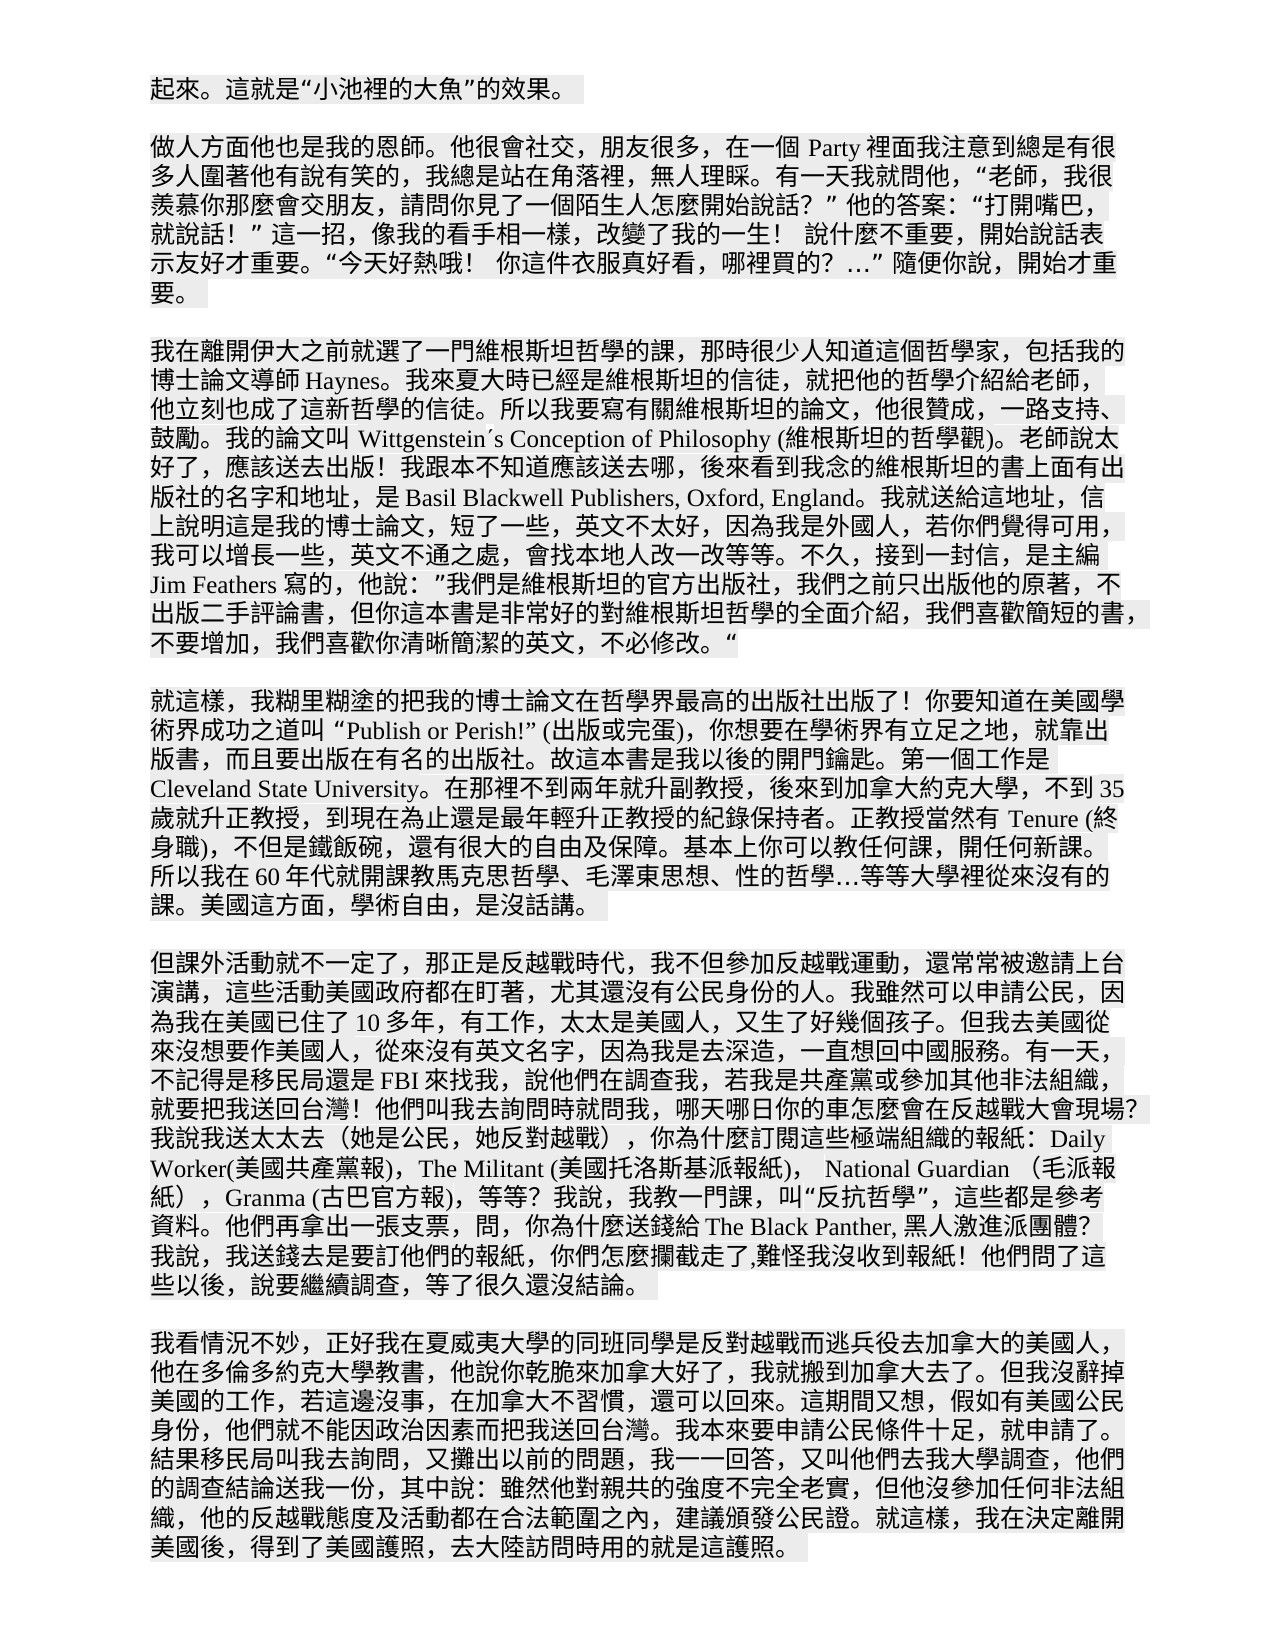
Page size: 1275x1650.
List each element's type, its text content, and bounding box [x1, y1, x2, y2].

text 范光棣這次訪談我只看了15分中，不過內容大概都是在這篇文章裡面，文章挺長的，我閱讀速度慢，看了一個小時才看完。 https://www.facebook.com/kunifann/posts/856791334432223 繞了一大圈* 范光棣 2016年3月 我是什麼人 最近常在電視上看到一些人在討論他是什麼人（臺灣人），不是什麼人（中國人），我就思考 “我是什麼人？”這個問題。我的答案是：我是關西人，我是范家人，我是客家人，我是臺灣人，我是中國人，我是美國人，我是加拿大人，我是人。其實我現在最關心的是：我是什麼動物？我們這種動物怎麼變成了地球的癌細胞？這個暫時不談，先談我是關西人。 我是關西人 關西最有名的是 “摸骨”，我在國外每次碰到臺灣來的人，一提我是關西人，他就說 “摸骨”！都要問，關西摸骨是否像傳說一樣“靈”。最近36班同學石家孝回台，一起吃飯，他就問。去年從巴西來了一家華人到我們“拇指園”民宿住，我問他怎麼找到我們，他說，是因為他特別來關西要“摸骨”替他算命。我說，抱歉，他去年去世了，但你找到我，幸運了，我比他還“靈”。 那就話說我為什麼算起命來！我的拿手好戲是看手相。我高中畢業就出國，出國之前一個女生都沒靠近過，更別說摸到。到美國後前兩年語言不通，不要說動手，動口都不會。過兩年後會說話了，交上一位印度裔女生，我覺得一切進展得很好，但三個月後她突然把我甩了。事過幾個月看她交上另外一個男朋友了，我才鼓起勇氣問她: 為什麼甩了我，不是都很好嗎？她說：“是很好呀，但我們都交往三個月了，你摸都沒摸過我一次，我以為你是同性戀呢！”。 我才恍然大悟，原來男女交往要趕快動手！問題是我受禮教約束太重，無緣無故摸人不就是性騷擾嗎？ 要摸人也要有一個合理的藉口吧！ 我終於找到好藉口了。我去唐人街買了一本看手相的手冊，下次約會，不到兩分鐘我就說，“我會看手相喔！” 她的手立刻伸出來，我說，“錯手了，是男左女右”，很有學問似的。就這一招，解決了我的“動手”問題，很快地進入西方交女友世界，成為情場高手，細節就不在話下了。 那麼，我怎麼變成很“靈”的算命師呢？首先，我一輩子教哲學，我的最大任務是教學生在人生過程中怎麼避免很多“騙局”。鬼神、算命、星座、風水，宗教等等，都是騙局。這些騙局的共同前提是有利可圖，而圖利的方法是利用人性的弱點。這裡就講算命，首先大家都想事先知道將來，尤其是有大決定要做而猶豫不定之時。但這是不可能的，因為將來還不存在。那麼，為什麼很多人覺得一些算命師很“靈”呢？先講一個最古老最典型的算命故事。荷馬的“史詩”中描述了一個故事：一個國王想向鄰國發動戰爭，當然他想知道會不會贏，他帶了禮物去問當時最“靈”的算命師，這師傅算了一下後說，“這次戰爭，一個大國會被滅亡”。這國王高興得很，立刻攻打鄰國，結果大敗而歸，立刻找這算命師算帳：“你說我會贏，你是大騙子！”。算命師說：“我有說你會贏嗎？我說了什麼？我說一個大國會被滅亡，你自己就是那個大國呀！”。這故事中包含了幾個重點，首先好的算命師不會說錯話，其實基本上是說廢話，之所以被算的人有時會覺得他靈，是被算的人自己說的。假如國王贏了，他當然會大賞這算命師又說他多靈。重點是要說模棱兩可、邏輯上不可能錯、或絕大部分不會錯，或不可能立刻應驗的話。 假如一位女生上手了，我一邊摸著她的手掌一邊說：“妳很愛美（點頭），妳很有藝術感（點頭），妳不好惹，有人辜負妳，妳會懷恨在心（點頭），…（過幾分鐘），其實妳很寬宏大量，很會原諒對不起妳的人（也點頭），…這是妳的生命線，哎呀，妳55歲時會得一場大病！但還好，妳會渡過難關，妳看妳的生命線很長，會很長壽！（30年後她會記得嗎？）…這是妳的愛情線，很多人追妳，但妳很挑剔，…“ 一大堆廢話，但要懂得一些心理學與基本人情世故。若她是有夫之婦，你說：”妳的婚姻不很幸福“（可能錯嗎？）。若你對她有興趣，你說：”今年是妳的大好運年，妳會遇到妳的真愛！“（百發百中！） 我的最後一個教職是育達科技大學的客座教授，普通客座教授只給一年，而我一作5年，就是因為我很“靈“！我到任後，本來的技術學院正申請升格為科技大學。有一天，校長請全系吃飯，我坐在他旁邊，他說：”你這仙風道骨的樣子，好像應該懂得易經！“。我說 ”一點點而已，還在研究“。他說：”那麼，能否請你算一算我們申請改名科大會不會通過？“。我說：”試試看“，就閉上眼睛，過了一分鐘，說：”校長，我跟你保證會通過！不通過你明年不要請我客座！“。結果真的通過了，你說我靈不靈！第二年，校長又請客，那時的大問題是招生，私立學校都面臨新生減少的問題，他又問我：”上次你那麼準，能否再請你算一算今年招生會不會增加？“。我就回答：”大家同心合力，一定會超過去年！“。結果又對了。在場每次都有10多位教授，他們都很驚訝，事後問我怎麼知道，又那麼確定？我說：”我就是靈呀！“。也就因此，我在育達客座了5年，可能打破記錄了。 現在可以告訴老同學們我的秘密了！我當然不”知道“，我又不是教育部長！好的算命師是心理輔導師，他要正面替你加油。校長很相信算命，我沒選擇，只有給他打氣。第一次比較有把握，因為之前我在兩個私立學院教過，也經過轉為科大的過程，注意到第二次申請才通過，育達是第二次申請，故通過可能性很大。至於招生就完全沒把握了，故說了一句廢話：”大家同心合力，一定會超過！“。若沒超過，就是沒有同心合力！這句話不可能錯。 那麼，關西摸骨為什麼那麼有名？他是瞎了，其實並不完全瞎，還可以看到一些。他首次出大名是有一次蔣經國作行政院長還是副總統時來關西親民之旅，那次也安排了來訪問我父親，因為父親在關西很有名望。蔣經國到了關西街上，想去看看有名的“摸骨”師，結果一進門這摸骨師就說：“今天貴人來了，你是一人之下，萬人之上！“。就這一招，傳出去，他的名氣大張全世界。其實，那天在關西誰不知道蔣經國會來！前幾年又上報紙，因為吳敦義相信算命，當了副總統後說，20多年前關西摸骨說他有”宰相命“！其實他不知對多少政治人物說了這句話了！ 假如一位算命師真的很準，那是他先有信息、或作了研究、或事先安排了將來會發生的事。有利可圖，利益很大時，什麼騙局都可以安排，例子太多了，說起來我這文章就寫不完了！總而言之，算命是假的，”摸骨“ 沒那麼靈，我跟我父親去看過他，全是胡說。關西人都知道他的底細。這就有點像耶穌，他在外面有一大堆相信他的人，有一次回老家，村里人說，他不就是木匠的兒子？村里人不相信他，而他在老家也就不靈了！這個故事聖經上有敘述。 我是范家人 關西還有一個名人，我父親范朝燈。他沒做過官，也沒賺大錢，只是中上等階級的農民。他七歲時，父母在一週內因得傳染病雙亡，由大家庭叔嫂照顧。那時鄉下人沒錢沒法上學，只上了三年私塾學會三字經千字文等。正因為自己沒機會上學，他從小立志他的孩子都要大學畢業，這個在100年前幾乎是不可能的夢，但他做到了，所以他的出名就是“十子十登科” 的故事，十個兒子全大學畢業，其中有三位獲哲學博士，兩位醫學博士，五位高考及格。這個故事在曾繁蓉著“十子十登科的父親- 范朝燈”一書中有詳述。 我在國外40年，回來以後才知道父親在台灣這麼有名。我每到一個地方一說我是關西人，他們就問: ”你認識范朝燈嗎？” 我說：“他是我父親呀！” 他們就另眼相待，對我特別好。有一次更妙了，明新技術學院在2000年請我去做他們新設的休閒系的創系主任，剛上任碰到羅元宏老師，他問我是哪裡范家人，我說關西，他就問: ”你認識范朝燈嗎？” 我答了以後，他立刻說：“我被你害死了！” 我說我根本不認識你，怎麼會害死你！他說：“你有所不知，我小時候很調皮，不好好唸書，每次爸爸要教訓我就一邊打一邊說范朝燈怎麼怎麼的！所以我從小就記得范朝燈這名字“。類似這樣的故事，我之後聽到過三次。原來我父親教孩子的故事在社會上成為模範，帶動了地方上教育的風氣。這位羅老師是明新休閒系的籌備人，理應由他接主任職，但校長”空降“了一位陌生人來當創系主任，他心裡難免有點不平，但可能是因為我是范朝燈之子，他對我很好，協助我把明新休閒系變成全台最有特色的休閒系。 我父親已去世30多年了，但到現在為止，他的子孫只要說是關西范家人，都會被問: ”你認識范朝燈嗎？” 我們還沾他的光！我的弟弟范光群，是兄弟中作官作得最高的，他在陳水扁時代作被冷凍的台灣省的省主席時被派去花蓮作代理縣長三個月，花蓮是國民黨的地盤，他第一次去議會就深感議員對這位“空降“下來的代縣長很排斥，怕他在這三個月中會搞鬼，以縣長地位影響下任縣長選舉。會後，范光群發給每位議員一本“十子十登科的父親”那本書。第二次議會時氣氛完全變了，大家一知道他是范朝燈之子，就知道他一定是正人君子，雖然是陳水扁派來的！結果3個月以後，很多人還建議他留下來選縣長，一定會選上。 很多人問范朝燈是如何把十個普通農家孩子都送到大學畢業，很多人有不同的說法，兄弟中也有不同的感受，但我自己覺得最重要的是“感動“兩個字，他對教育的熱誠感動了我們，使我一生掛念在心，不能辜負他對我們的期望。最近大愛電視台訪問我，在”私房真言“節目中播放了”范光棣談他父親范朝燈“，可以在網路上看到詳情。 我是客家人 關西是純客家莊，99%是客家人。1945年台灣光復之前我只會講客家話，雖然6歲到8歲上小學時學了一點日語，光復後因反日情緒把它全忘了。光復後才學國語。初中去新竹市上新竹中學與李遠哲同班，才知道都市裡大部分人是閩南人，講我完全聽不懂的話。高中時轉到台北的師院附中，班上絕大部分是外省人，本省人只有三位，其中紀展南與羅東湖是閩南人，只有我一個客家人。我才意識到我這鄉下土包子原來是很特別的少數族群叫客家人。 從小我記得母親講一個有關客家人的故事：從前有一個將軍叫黃巢，有一天他來到一個村莊，看到路上一群難民中，有一個媽媽手拉著一個小孩子，背著一個較大的孩子，他覺得奇怪就停下來問他為什麼？她說她手拉的是她自己的孩子，背的是她已亡哥哥的獨生子，假如她自己的死了，她還可以再生，假如哥哥的獨生子死了，他就會絕後，故保護她哥哥的兒子比較重要。黃巢聽了很感動，就問她要去哪兒？她說，聽說黃巢快來了，我們要先逃難！黃巢沒告訴她自己是誰，只說，不要怕，妳回妳村莊，在妳家門口掛上葛藤，就不會有事。她回去照辦，也叫鄰居同樣作，結果真的沒事。後來在學校念正史，才知道黃巢在歷史上是壞蛋，他的革命因為失敗被稱為“黃巢之亂”。但在客家人心目中，他一直是我們的英雄！從此開始我就意識到世界上有不同的觀點，立足點不一樣對事情的看法就不一樣，不是大多數人相信的就是正確的。尤其對少數民族的看法我特別關心同情，這也延伸到所有被壓迫的人，包括工人、農民、女人、殖民等等。 客家人的歷史跟猶太人的經驗有些類似，故我在國外時，對猶太人的歷史特別關注，他們的總人口在世界上微不足道，但對世界上的貢獻非常大。偉大科學家愛因斯坦，心理學之父佛洛伊德，上世紀最出名的哲學家維根斯坦及思想家馬克思，都是猶太人。到底什麼是猶太人？這個問題猶太人自己也在討論，是種族嗎？也不是，因為有黑猶太人，也有黃種猶太人（看“Jews of Kaifeng Fu”一書）。是宗教嗎？很多猶太人不信猶太教，我在加拿大的哲學系中就有四位猶太教授，都是無神論者。我的結論是，族群認同是共同記憶與自我認同。在台灣的客家人最近也在討論這個問題，尤其很多已經不會講客家話了。客家人不是一種民族，因為他們都屬於漢人，他們有自己的語言及一些特別的風俗、習慣、音樂等等，但我覺得最重要的是他們有共同經驗及記憶，認同這經驗的人就是客家人。 客家人每流浪到一個地方都是“客人”，而不是“主人”，都住在比較偏僻的山區，生活艱苦，被主人看不起也被歧視。但我一直不懂，客家人那麼窮，那麼土，不像都市人那麼精靈，他們為什麼那麼自傲，有自信，覺得自己是很特別的族群？猶太人也是一樣，到處被人打壓，歧視，但自己一直覺得是上帝的寵兒，也因為那種自信，使他們的成就那麼大。猶太人的自信，來自他們舊約聖經上的故事，那麼客家人呢？ 去年春天，我第一次去廣東省陸河縣祭來台祖，順便去附近客家區尋客家根。這次尋根之旅中，我的上述問題找到了答案。客家人是從中原在唐朝末期以後改朝換代或外族入侵時一批一批逃難到中國南部岳崚區的漢人。他們在贛南、閩西及粵東山區以客人身份與本地人（主人，原住民）長期共居，融合以後，產生了主要以漢文化為主的特別語言、風俗、習慣等文化。最近在大陸掀起了研究客家文化之風，政府也大量投資發展這個地區，一則因為這地區是共產黨的革命聖地，二則因為客家人在海外人數不少，都想回來尋根。在閩西現在被認為是“客家祖地”的寧化縣，建了一個很宏偉的“世界客屬文化交流中心”，我一進入大廳就看到牆上刻了一系列客家歷史的壁畫，第一幅就是黃巢及“背大攜小，保侄棄兒”客家母親的壁雕。證明我小時候聽到的故事原來是所有客家人的共同記憶，像摩西出埃及是猶太人的共同記憶。 還有在這偏僻的鄉村裡，雖然大部分都是農民，但家裡都掛著很多水準很高的對聯與家訓等等有文化象徵的東西。我父親雖是一介農夫，但他一直提醒我們孩子們，我們是范文正公（范仲淹）的第30代孫，而文正公是宋朝名宰相，且家裡牆上一直掛著范文正公家訓百字銘。我在客家原鄉到處看才恍然大悟為什麼客家人那麼自傲，他們的祖先都是做過官的前朝上層階級，他們在改朝換代時不但對新政權沒用，還有威脅，非跑不可。普通農民、工人等不必跑，新統治者還需要他們。而客家人特別注重教育，也是因為他們知道，讀書是做官、出人頭地的最好方法。 我是臺灣人（差點兒變日本人） 我出生於1937年，那一年日本發動中日戰爭，中國的抗日戰爭的開始。之前40多年臺灣是日本的殖民地，台灣人是二等公民，但生活方式、語言及文化上台灣人基本上是過著漢文化的生活。六歲以前，我的名字是范光棣，我家裡及村莊裡親戚朋友說的是客家話，念的是三字經，拜的是祖先及本地廟裡的神，看的是“關公過五關斬六將”及“孫悟空鬧天宮”等平劇。我知道我是中國人，知道統治我們的是日本人，怕他們又恨他們。 日本人發動侵中戰爭後，一方面覺得臺灣漢人與敵人同宗同文化，有後顧之憂，一方面發動大戰爭需要更多人力。故積極推動“皇民化”政策，想把台灣人變成日本人，開始強力要求講日本話，把名字改為日本名，放棄本來宗教而以日本神社代之，等等。我父親本想把范姓改為“高平”，但日本官員還挺聰明的，知道這是范姓的堂號，說不行，你還在懷念中國祖先！結果改為“高原”，故我的日本名字是“高原光邦”（Takahara Mitsu Kuni）。 我們家裡也設了一間日式Tatami書房，我們開始穿日服、日本木屐等等。所以我從出生到8歲光復前就是生活在從中國人變日本人的過渡過程中。比我大十歲以上的臺灣青年人，像我的前幾位哥哥，基本上已經變成日本人了。假如日本沒有戰敗，再過十年我也變成日本人了。1945年，日本投降那一天，疏散到鄉下住在我們家的五家日本官員及教師們都聚集在客廳裡聽天皇宣布無條件投降。他們都在痛哭，我心裡很高興，我還知道我是中國人。 光復後，台灣回歸祖國，我們沿路打鑼打鼓歡迎國軍，那時哪有什麼台獨意識！問題是，那時來接管的國民黨軍隊實在太爛！相較之下，日本統治者很有紀律，雖然很兇又享有特權，但台灣人日常生活穩定，治安良好。“祖國”來了以後，不但普通生活，治安很差，最糟的是，不但不把我們當“同胞”相待，還以新統治者心態對待台灣人。我最近很驚訝地發現，我那時的日記有那麼一句“假如外省人平等對待台灣人，我就主張統一，假如不平等對待我們，我就會主張獨立！”。一個十多歲的鄉下小孩子會這麼說，表示那時就有這個問題。 不到兩年後，228事件就發生了，那天晚上，我在睡夢中被父親吵醒，他剛從台北回來，一開門大聲跟媽媽說: ”糟了！台北在殺豬！“。我心裡想，殺豬有什麼好大驚小怪的！原來，台灣人叫日本人”狗“（很兇，但乾淨），叫光復後來接管台灣的外省人”豬“（又髒又懶）。之後幾天，關西鄉下倒沒發生什麼殺人的狀況。我只記得父親及關西重要人物有在討論去軍火庫拿軍火發給人民來抵抗鎮壓軍隊。還有那時在台大上學的兩位哥哥被分發到幾顆手榴彈，也是準備反抗鎮壓軍隊來時用的。他們帶回這些手榴彈，不知怎麼辦，結果把它丟到河裡。鎮壓軍來後，記得父親跑山上去躲了好幾天。 228事件很多無辜外省人被殺，很多臺灣菁英被殺，最重要的是，這事件對台灣人造成不可療癒的傷害，至今影響台灣的政治，造成強烈的揮之不去的台獨意識。台獨意識有一個很簡單的邏輯：外省人殺台灣人，“外省人”等於“中國人“。中國人像日本人一樣是外來政權，台灣人只有獨立才能當家做主。但這邏輯的前題都不正確，來接管、統治台灣人的是“一些”外省人，國民黨。有些外省人是共產黨員，他們支持228造反國民黨。那時的實況是，國民黨在大陸被人民唾棄，後來跑到台灣，中國人更恨國民黨！台獨意識的簡單思路：仇國民黨→仇外省人→仇中國人，造成現在台灣政治的死胡同。台灣人應該跟共產黨合作去打倒國民黨才對。 我以後的政治思路大致朝這方向走。從1945到1955我出國前國民黨漸漸經由三七五減租及耕者有其田政策在台穩定了政權，宣傳反共抗俄，但我完全沒被洗腦，已經親共。其中一大原因是，我認識一個很特別的人，何阿乾。我上新竹中學初中時住在竹東大哥醫院家裡。他是醫院的藥劑師，我們同睡一房。他是共產黨八路軍的逃兵。光復後他家裡很窮，去參軍。國民黨把他訓練幾個月後派去大陸打共產黨。有一天剛北上過了黃河，坐下來吃除夕飯，還沒開動就發現被共軍團團圍住了，沒辦法只好投降，年夜飯被八路軍吃了！結果他被分配到劉伯誠（叫獨眼龍）部下。共產黨教他唸書，教他醫藥學，過一陣子派他到軍醫院當藥劑師，一路跟著八路軍過黃河，打下來。一直到徐蚌大会战時，他因為是獨生子，在台只有一老母親，突然想家，在混亂之際逃走了，結果回到老家竹東，來我大哥醫院？。他雖然從共軍逃出來，不但不恨共產黨，還一直懷念他在八路軍時的日子。天天晚上告訴我他在八路軍的故事，比水滸傳還精彩！還教我共軍唱的歌，跳的舞。所以國民黨的反共宣傳對我完全沒作用。I knew better! 我是中國人 我在中學時代最關心的是政治問題，尤其從出生到18歲出國之前經過日治時代，二次世界大戰，國民黨統治時代，及中國內戰以後兩岸分裂狀況。我那時一心要救國救民，在日記上寫：“我的思考單位，最小是國家”，我的意思是中國。如何使中國強大，恢復以前的光輝，是我的最大課題。 在出國前我心裡已經支持共產黨。出國後第一件事就是去美國大學圖書館找毛澤東的著作及有關中國共產革命的書。念了 Edgar Snow 的 “Red Star over China” 及 毛澤東選集。不但覺得共產革命是中國的將來，也確定是世界的將來。我在英語還沒學好之前就先選俄語，因為我打算在美國念完大學後去蘇聯念研究所後回大陸參加中國共產黨革命。我的思想歷程在“超越馬克思及維根斯坦”一文中有詳述。 1972年，尼克森去訪中國前，加拿大已經跟北京先建交，我寫了好幾次信去駐加中國大使館，表示希望能去訪問，但一直沒回應。尼克森去後不久，我就接到來信，叫我去辦簽證。我一個人坐飛機到香港，再坐火車到廣州，路上火車在深圳入境，那时深圳是個小村莊，全是稻田。從廣州又坐火車兩天一夜，一路黑漆漆的到了北京。來火車站接我的是一位台籍幹部。我來時路過東京去看我四哥，他說他以前有一個臺灣同鄉朋友，20年前去大陸，不知下落，他寫下這人名字叫我去大陸時問一問。這位幹部自我介紹是台灣人，叫李平，我就拿出哥哥的紙條問他聽過這人嗎（紙條上是“呂”什麼的）？他說，就是我！他是台灣同胞聯誼會副會長，他負責接待我。那時正好有一個美國台灣人組成的“保釣團”來訪北京，有十幾個人，都是在美國左派的台灣學者。他們把我放入這一團一起招待，以後三週的活動都是台聯安排的。其中最重要的是周恩來總理接見了我們。 有一天晚上，我們正要睡覺前，突然接到通知，要我們立刻去人民大會堂有重要領導要見我們。十二點半大家在一會客廳坐好，周恩來從旁門走進來。我發現我被安排坐在他旁邊，大概是因為我年紀最大（35歲），又是教授，別的團員都是年輕的碩士或新博士。周恩來很平易近人，跟我們像朋友之間聊天一樣，一點沒架子，有問必答，一直談到四點半，他太太鄧穎超才出來叫他去睡覺。他說他只要睡3個鐘頭就夠了。 1972年是文化大革命的中後期，那年的兩件大事，一個是尼克森來訪，另一個是林彪事件。外面只知道林彪出了事，中共還沒對外公佈。周恩來先向我們說明了林彪事件，再談了很多很多事，詳情我在我當時剛創刊的國際季刊“Social Praxis” 第一期中以筆名 Sanford Lee 發表了 “Conversations with Premier Chou En Lai”. 有些那裡沒報導，現在想起來還是有意思的，現在報告一下。那時我很驚訝他對老蔣的評價很高。他說，蔣介石是個愛國者，他雖然靠美國但他不相信美國，你看他一輩子不敢去美國，他兒子就比較笨，去了美國一趟差點被殺掉。美國在培養親美派搞台獨，要把臺灣從中國分裂出去（吳國楨事件及孫立人事件），韓戰時把第七艦隊放在台海想把台灣與大陸隔開，勸蔣介石從金門馬祖撤軍，他不但不撤，反而把台灣最重要軍隊放在金門，明知我們不會打他。我們之間有默契，隔天炮打，這是做給美國看的，表示雙方都主張一個中國，內戰還沒結束！台獨之到今天還不可能，以後也更不可能，就是周恩來跟老蔣那時安排的！我本來以為，他說的“默契”是互相不言而喻的瞭解，最近才發現報導，那時他們真的有互派使者在香港談好。那時我才知道，政治上表面看到的聽到的跟幕後當權者的操作是有很大距離的。我們普通人只有被利用，最好不要受騙去賣力。 文革時，大陸一直在鼓吹要解放台灣，有一位年輕激進的臺灣團員就說：國民黨是紙老虎，怎麼不用武力解放台灣？周恩來說：你們年輕人沒經過戰爭，我們經過的人知道戰爭多可怕，打臺灣是打得下，但雙方要死多少人呀！台灣經濟又會完全破壞，不能隨便考慮。 四個鐘頭內我們談了很多事情，現在突然想到一件事覺得很諷刺。他說中國發達以後絕對不發展私人轎車，他說我們會繼續用腳踏車，又健康又環保！坐在他另一邊的陳永貴副總理，他插入說：我最近剛從考察法國回來，我在巴黎看到一街都塞滿了車，空氣不好，比我們用腳踏車還慢！他是個農夫，在西北偏區把一個窮村莊在他帶領下轉變成模範公社，“農業學大寨”是文革時的三大紅旗之一，其他兩個是大戾及紅旗渠，三個地方我都去過，大寨還去了兩次！陳永貴當了副總理，還穿著西北農夫的衣服，那個時代真的農人工人直接參與國家最高層政治，假如這種人還在中央，中國應該是完全不同的中國。 我們這一團的左派青年都是支持共產運動的，有好幾個，包括我自己，向周總理表示，我們想回中國服務。結果，有幾位留下來了。過了幾天，周恩來傳話給我，他很實在也很坦白，他說，你的情況比較不同，首先，你的專業是哲學，我們需要的是科學方面的人才；第二，你已經有家庭，你的太太又是美國人，你太太跟孩子在中國生活可能不會適應得來；第三，你是大學哲學教授，以你的身份，你留在西方對我們比較有用。真謝謝周總理給我的務實分析，若我那時會祖國，以我那時的極左思維，我的後果應該會跟四人幫一樣。之後周恩來見了一次，是他最後在公開場合出現時，應該是1975年國慶在人民大會堂國宴上，每桌上已經有他的致詞稿，他由人扶他上主席桌後，由別人替他念稿，之後在大家掌聲之下扶他出場，大家都知道他是來向大家告別的，過不久他就去世了。 第一次訪中之後幾年中，每一兩年會去大陸一次，都是政府邀請的。每次去差不多三星期，到處去看，各種公社，幹部學校，普通學校，工廠，古蹟，革命聖地（如延安），少數民族區（如延邊朝鮮族自治區及西藏），參加國慶等等。也見到其他領導人，如四人幫及鄧小平。四人幫沒跟他們談，但鄧小平見了兩次都有座談。第一次是周恩來去世後毛主席叫他回來主持政務。他跟我們的談話重點是報告文革的成果，也向我們保證，他絕對不會向文革翻案！這個談話我也以我那時的筆名“范瀾”在香港左派週刊“七十年代”發表。我在那期間照了很多照片，錄了很多談話，除了寫文章之外，也常上電視及到處演講，放錄影片，宣傳文化大革命。也編輯了兩本 Anchor Books, ”Mao and Lin Biao”及 ”From the Other Side of the River: Self Portrait of China Today”。 文化大革命現在大家都在罵，但我的看法不一樣，I know better! 我在文革後期去了好幾次，親眼看到的不但不像以後說的那麼糟，而且很好！雖然最後失敗了，但失敗不等於不對。歷史是勝利者寫的，修正主義復辟資本主義後當然要醜化前朝。其實是全體人民辛苦建設起來的經濟基礎，正要起飛的時候，被少數人搶走了。毛澤東之偉大說不完，偉大的軍事家、政治家、哲學家、詩人、書法家，有史以來世界上有比他偉大的嗎？ 但他最偉大的是革命成功後，可坐享其成之時，在晚年還不忘初衷，想在有生之年實現共產主義。雖然太急了，手下人的程度不夠，失敗了。但資本主義走到末路時，如果世界沒被毀滅，人類還是會走社會主義的路才有救。 我是美國人（本來不想） 我家十兄弟，前四位留日，老五沒出國，留下來照顾老家，後五位全留美。第一個留美的是老六范光煥。他很會交朋友，也很會辦事情，在台北唸書時，就懂得留學美國的方法，1954年就去美國留學。我的留美全是他替我辦的，他也同時替我的好友王正秋辦好手續。高三時我們考取留學考，那時，高中畢業就可以留學。我們班上好像最先留美的是丁秋先、王正秋及我三位，我們三位出國前去照相館合照了。我本來不想高中畢業就出國，我覺得國學還不夠，最好大學畢業才出去深造，所以，考上留學考以後還去考台大，結果是經濟系頭榜考上。後來因為1955年政府發佈兩個有關我們前途的政策： 其一，以後要大學畢業後才能出國留學；其二，以後服兵役從以前的一年改為兩年。第一條正合我意，但第二條要當兵兩年我覺得太浪費我的青春，故決定出國留學。 我家那時經濟狀況很不好，父親因想從農業轉型工業，買了一個製茶工廠，結果失敗破產。我要出國時，他一分錢都拿不出來。結果是王正秋幫我500美元買票出國。我和王正秋坐飛機到日本橫濱，坐中國貨船重慶號去美國，一上船看到丁秋先也在船上。我跟丁秋先特別有緣分，我們初中時在新竹中學與李遠哲是同班同學，我們那時都很內向，其實我完全不記得他，是他後來告訴我。高中時我們同時轉師院附中，又是同班！ 在重慶號上，我記得餐餐都是大魚大肉，但我很慘，因為我會暈船。船一出港口我就開始吐，一直到兩週後，在 Tacoma, Washington 上岸才不吐。這期間我只吃蘋果，因為，之前在台灣蘋果是寶貝，只有生病時才能吃到。我四哥那時在日本，從東京到橫濱來送我上船時，給我一大箱蘋果。我吐了以後什麼都不想吃，就吃我最喜歡的蘋果，這樣兩週，一吐一蘋果，一吐一蘋果，等到上岸以後，我一輩子看到蘋果就想吐！ Tacoma上岸以後，坐火車去 Kansas 州上學。在火車上我的英文程度立刻受到考驗。台灣的英語教學很糟，到現在還是一樣，什麼文法，KK音標，學了一大堆，上了戰場都不管用，聽不懂，說不出，只會說yes and no。我事先有準備最急用的字就是廁所，我記住各種說法：Washroom, W.C., Toilet, Man/Women room, Powder room, Lavatory, 這樣應該夠了。上了火車不久，我們餓了，去餐車，坐下來一看Menu, 把價格換成新台幣，根本吃不起，最後只要了麵包和牛奶。牛奶喝完想小便了，心想我熟記的單詞現在派上用場了。但從火車頭走到火車尾，就是找不到，只看到一個 “Restroom”（不在我的目錄中），心想會不會是這個？探頭一看，看到幾位男生坐在沙發上抽煙，是休息間！沒看到廁所。結果不得已，在兩車之間解決了！但完後兩邊门都自动鎖上，我出不去，站了幾個鐘頭，到下一站門才開！ 到美國以後，前十年時間一直半工半讀到完成博士學位，完全靠自己。回台以後，我常聽到我的工人在談以前他們多苦多苦，我就說，你們不管怎麼苦都沒有我以前苦，請問你們，現在在台灣你們不願意做的工作誰做？他們說，外勞呀！我說，我就是美國60年前的外勞，白人不做的工作我做！我問他們，餐廳裡最低的工作是什麼？洗碗對吧？不是，還有更苦的：刷鍋的, 又油又焦很難清。我問，街上有圓圓的鐵蓋子，下面是什麼知道吧？下水道吧？ 其實有兩種，排雨水的排水道及排大小便的污水道。我去美國後第一個暑假，就是天天出入那鐵蓋的清道夫。 我第一個念的是一個在 N. Newton, Kansas 的門羅教學校，叫 Bethel College. 這學校只有200多個學生，但很歡迎外國學生，有20多個從各國來的學生，有從美國、臺灣（7個）、埃及、菲律賓、伊朗、波多黎各、巴拉圭、德國等國的學生。在那小學校，他們很照顧外國學生，剛去美國那是最好的過渡地方。沒去之前我哥哥就替我弄到免學費獎學金（才能辦留美），到了以後他們給我工作，做學校的清潔工換住宿費，做餐廳刷鍋的換三餐。 兩年後，轉學伊利諾大學（在 Champaign/ Urbana）數學系，我主修數學完全是因為英文不行，不能唸我喜歡的哲學，數學不太需要英文好。伊利諾大學也很歡迎外國學生，台灣來的就很多，在那裡就碰到出國前一起受軍訓的傅大祥及葉祖堯等好朋友，我們都在數學系。那時伊大數學系站在研發電腦的先鋒，他們有一個電腦像一個教室一樣大，最近才發現在電腦史上是有名的，叫Illiac。我們三個好朋友都知道，電腦是世界的將來，故畢業後都決定留在研究所學電腦。但學了一個學期以後，我覺得實在沒興趣，且覺得英文差不多了，才轉到哲學系。 在伊大拿到碩士學位後，我要念博士有兩個選擇，哥倫比亞大學及夏威夷大學。照常理當然應該去哥倫比亞大學，名牌學校，從那裡畢業以後找工作很容易。夏威夷大學剛成立博士班，完全沒名氣，我從那裡拿博士學位會是他們的第一屆博士。兩個地方都給我入學證，但最大區別是，前者沒獎學金，後者有。我那時已經結婚，又有孩子，再一邊打工一邊念博士，會很辛苦。再嘛，我想我寧可做小池裡的大魚，而不要做大池裡的小魚。結果這個決定是非常正確的。 我去夏大後，就碰到我的大恩師 Richard P. Haynes. 我跟他很有緣分。他在伊大念博士時是哲學系助教，有一堂課上我問他一個問題，他想了一下說：“我不知道答案，我回去查一查，下禮拜回答你”。這麼老實的老師我第一次碰到，永遠記得他，也把他當作我以後做老師的模範。到了夏威夷看到他就在哲學系，高興極了。他特別欣賞我，在課堂上討論問題一定要叫我發言，每次發言他又誇之有餘，這使我這很內向害羞的個性，漸漸有自信起來。這就是“小池裡的大魚”的效果。 做人方面他也是我的恩師。他很會社交，朋友很多，在一個 Party裡面我注意到總是有很多人圍著他有說有笑的，我總是站在角落裡，無人理睬。有一天我就問他，“老師，我很羨慕你那麼會交朋友，請問你見了一個陌生人怎麼開始說話？” 他的答案：“打開嘴巴，就說話！” 這一招，像我的看手相一樣，改變了我的一生！ 說什麼不重要，開始說話表示友好才重要。“今天好熱哦！ 你這件衣服真好看，哪裡買的？…” 隨便你說，開始才重要。 我在離開伊大之前就選了一門維根斯坦哲學的課，那時很少人知道這個哲學家，包括我的博士論文導師Haynes。我來夏大時已經是維根斯坦的信徒，就把他的哲學介紹給老師，他立刻也成了這新哲學的信徒。所以我要寫有關維根斯坦的論文，他很贊成，一路支持、鼓勵。我的論文叫 Wittgenstein′s Conception of Philosophy (維根斯坦的哲學觀)。老師說太好了，應該送去出版！我跟本不知道應該送去哪，後來看到我念的維根斯坦的書上面有出版社的名字和地址，是Basil Blackwell Publishers, Oxford, England。我就送給這地址，信上說明這是我的博士論文，短了一些，英文不太好，因為我是外國人，若你們覺得可用，我可以增長一些，英文不通之處，會找本地人改一改等等。不久，接到一封信，是主編 Jim Feathers 寫的，他說：”我們是維根斯坦的官方出版社，我們之前只出版他的原著，不出版二手評論書，但你這本書是非常好的對維根斯坦哲學的全面介紹，我們喜歡簡短的書，不要增加，我們喜歡你清晰簡潔的英文，不必修改。“ 就這樣，我糊里糊塗的把我的博士論文在哲學界最高的出版社出版了！你要知道在美國學術界成功之道叫 “Publish or Perish!” (出版或完蛋)，你想要在學術界有立足之地，就靠出版書，而且要出版在有名的出版社。故這本書是我以後的開門鑰匙。第一個工作是 Cleveland State University。在那裡不到兩年就升副教授，後來到加拿大約克大學，不到35歲就升正教授，到現在為止還是最年輕升正教授的紀錄保持者。正教授當然有 Tenure (終身職)，不但是鐵飯碗，還有很大的自由及保障。基本上你可以教任何課，開任何新課。所以我在60年代就開課教馬克思哲學、毛澤東思想、性的哲學…等等大學裡從來沒有的課。美國這方面，學術自由，是沒話講。 但課外活動就不一定了，那正是反越戰時代，我不但參加反越戰運動，還常常被邀請上台演講，這些活動美國政府都在盯著，尤其還沒有公民身份的人。我雖然可以申請公民，因為我在美國已住了10多年，有工作，太太是美國人，又生了好幾個孩子。但我去美國從來沒想要作美國人，從來沒有英文名字，因為我是去深造，一直想回中國服務。有一天，不記得是移民局還是FBI來找我，說他們在調查我，若我是共產黨或參加其他非法組織，就要把我送回台灣！他們叫我去詢問時就問我，哪天哪日你的車怎麼會在反越戰大會現場？我說我送太太去（她是公民，她反對越戰），你為什麼訂閱這些極端組織的報紙：Daily Worker(美國共產黨報)，The Militant (美國托洛斯基派報紙)， National Guardian （毛派報紙），Granma (古巴官方報)，等等？我說，我教一門課，叫“反抗哲學”，這些都是參考資料。他們再拿出一張支票，問，你為什麼送錢給The Black Panther, 黑人激進派團體？我說，我送錢去是要訂他們的報紙，你們怎麼攔截走了,難怪我沒收到報紙！他們問了這些以後，說要繼續調查，等了很久還沒結論。 我看情況不妙，正好我在夏威夷大學的同班同學是反對越戰而逃兵役去加拿大的美國人，他在多倫多約克大學教書，他說你乾脆來加拿大好了，我就搬到加拿大去了。但我沒辭掉美國的工作，若這邊沒事，在加拿大不習慣，還可以回來。這期間又想，假如有美國公民身份，他們就不能因政治因素而把我送回台灣。我本來要申請公民條件十足，就申請了。結果移民局叫我去詢問，又攤出以前的問題，我一一回答，又叫他們去我大學調查，他們的調查結論送我一份，其中說：雖然他對親共的強度不完全老實，但他沒參加任何非法組織，他的反越戰態度及活動都在合法範圍之內，建議頒發公民證。就這樣，我在決定離開美國後，得到了美國護照，去大陸訪問時用的就是這護照。 我是加拿大人 我1970年去加拿大約克大學教哲學，一待25年，一直在 Atkinson College 哲學系教書，一半時間當系主任，因為作得不錯，他們一直不讓我退下來。有一次退下來讓別人做，他作到一半自己作得很辛苦，大家又不滿意，還是請我回去作。其實作系主任很簡單，要抓住兩個重點，一個是爭取經費，一個是爭取人員，別的雜事別管。不會作的天天管雜事，煩人煩己，大魚沒抓到。舉個例子，有一年全校只能請6位新教授，我爭取到一個，這已經很不錯了。我們公開邀請有邏輯專業的教授來應徵。結果找到一位相當有名氣的學者，Morris Engels, 邀請函還沒發出去之前，校長接到一位從英國劍橋大學剛拿到博士的非常優秀的學者 Stuart Shanker, 他的博士論文已經被大出版社接受出版，校長決定要他，就通知我們不要邀請我們要的人。 校長是有這權力，但很不合理，因為他的專長不是邏輯，而是維根斯坦，跟我重複了。我說雖然有重複，但他實在優秀，我們歡迎他，但我們還是須要邏輯專家。校長堅持只能有一位，不理我，連我的電話都不接了。我發文正式要求見他，也不准。結果帶全系老師到他辦公室門口，還不見，叫秘書來傳話，校長說我上次電話上對秘書不禮貌，要我向秘書道歉才見我！我說我怎麼不禮貌了，我有罵妳嗎？她說我掛了電話。我說我掛了電話，是因為跟你講沒用，我不是生你的氣，是生校長的氣！小小一個大學，一個系主任要見校長都那麼難，我去年去中國，周恩來總理都見得到，你一個校長擺什麼架子！要道歉的不是我，是校長！這話傳進去，他就出來了，知道理虧，笑嘻嘻的，很客氣，結果就如我要的，給我系兩位新教授！這位校長是有名又能幹又霸道的校長。這件事傳出去，我在學校就有點名氣了，“小范老子” 不好惹，連校長都惹不起他！ 在加拿大除了教書，作系主任，養四個孩子之外，還忙著左翼政治活動，其中一個重要活動是，接待來自中國的學生及各種文化交流團體。我們組織了一個“中加友好協會”。新的留學生來了，我們幫他們融入加拿大生活，來訪團體來了，我們安排他們去玩。但團體來時，除了要看尼亞加拉瀑布之外，都要找 “白求恩故居”。白求恩是加拿大共產黨員，他在抗日戰爭時去作八路軍的軍醫，結果在醫療傷兵過程中傷了自己手指，以致發炎而病死，因為那時沒有抗生素。毛澤東為了他的告別式寫了 “紀念白求恩” 一文，後來變成文革時全民必讀的 “紅三篇” 之一，其他兩篇是 ”為人民服務” 及 “愚公移山”。所以白求恩是在中國人人皆知的加拿大來的英雄。但在加拿大，沒人聽過他的名字。後來因為從中國來的團體、官員等等，都要去訪問他的故居，加拿大政府才趕快找到後修復，成為最熱點中國人的觀光勝地。 在我接待從中國來的訪客之中，最特別的是朱鎔基，大概是70年代末期，有一天，我接到一個左派洋人教授朋友從另外一個城市打來電話，說一個中國經濟訪問團要來多倫多，他們完全沒安排，也沒人接待，我能不能照顧他們。我說是官方團體的話，應該請中國駐多倫多領事館安排，我打電話去領事館，他們說他們剛設立，太忙，沒辦法幫忙。朋友說團長是朱鎔基，是什麼經濟委員會的副委員長，我說我不懂經濟，不知怎麼安排。他說，朱也是學者，是清華大學管理學院的院長，我當然沒聽過這個人，既然是學者又沒人照顧，那就答應了。結果一來8個人，又要玩四、五天，想去尼亞加拉瀑布之外，當然要看“白求恩故居”，又要參觀工廠，又想跟政府經濟相關單位談談，也想訪問大學，等等。這個任務可大了，全落在我一人身上，我自己的车子又太小，租了个麵包车自己开。那時朱鎔基當然還沒出名，但一看這人非同小可，因為他自己很低調，不太說話，但周圍的人對他唯恭唯敬，一切聽他交代。他自己兩手空空，但周邊的人手上都滿滿的東西，都是為他服務的。其實那時派他出來，已經在準備他接著要做大事。故回去不久就升任國務院經濟委員會主任委員，後上海市長，後副總理，最後總理。 我盡了很大努力滿足他的要求，基本上都做到了，政府及學校也很給面子，不但去訪問了，還請客。我還記得校長請客時（可能是因為他記得我見過周恩來！）的好笑場面。去之前我問他們西餐他們習不習慣？朱鎔基回答，放心，我們來之前都上過西方餐飲禮儀的課，知道怎麼用刀叉。結果第一道上來的是湯，他們一起拿起湯匙大口吸，發出中國人喝湯的聲音。主人瞠大眼睛看著！他們沒學到重點，洋人最忌諱吃東西時出聲音！中國人喝湯有聲音才香。 朱鎔基是湖南人，離開多倫多前一天晚上，我說，你出來那麼久，可能想念中國菜了，這裡有一家湖南餐館，我沒去過，帶你們去試試看！結果錯了，他說，一點都不像湖南菜！ 我也跟他談了政治問題，尤其是台灣問題，他說得很清楚，我們現在專心搞經濟，在這過程中，跟美國搞好關係最重要，台灣問題我們擱置下來，只要不獨立我們都不管。事實證明這個方針一直保留到現在。 他回去以後節節高升，每次我去大陸訪問，他都會接見我，常說我是他的老朋友，請我吃飯，安排我去人民大學哲學系講學。她女兒朱燕來在那兒教書。後來，朱燕來留學加拿大是我幫的，我是她的保證人。但這個經驗不太好，也從此學會幫人要小心，有時你盡了力，但被幫的人覺得你幫得不夠，他會不高興。我那時是系主任，但研究所不是我管的，有所長。還好，所長是我的好朋友。他答應若朱燕來能滿足入學條件，他可以給她獎學金。入學條件很簡單，要英語夠水準，這我們倆都管不了。我把這信息告訴了她，且告訴她在中國考TOFEL，通過就可以拿到入學證。但她在中國已辦好出國手續，急著要來。我勸她一定要先考好 TOFEL 才來，不然來了以後約克大學的英文能力考更難通過。她不聽，堅持先來，結果第一次考不上，上課補修以後還是考不上，入不了學。我說這一關我完全無能為力，她不相信，結果一氣不知跑哪去了，以後就一直沒跟我聯絡。 在約克大學還認識了一位大官員，Andreas Papandreou, 他那時是約克大學經濟系主任。他父親，他自己，他兒子，三代都作過希臘總理。他那時是因為父親被軍事政變推翻逃難到加拿大。那個時期很多民選的社會主義首領都被美國支持的右派軍隊推翻。第一次見到他，是他帶來一位從智利逃難的哲學家 Claudio Duran 來見我，智利民選總統 Allende 剛被軍隊推翻，左派學者到處逃難。他問我有沒有辦法收容他，我想盡辦法把他留在系裡，到現在他還在約克大學教書。之後我創了一個國際性的左派學術季刊，叫 Social Praxis，就去請 Papandreou 來當編輯委員會成員，他欣然加入，還替我們寫文章。這個編輯委員會除了那時左派名學者像波蘭的 Adam Shaff, 匈牙利的 Agnes Heller 之外，還有一位很有名的政治家 Kwame Nkrumah 他是非洲甘那的國父，他是社會主義者，且主張汎非洲主義，主張非洲國家聯合起來，把西方趕出去，還寫了一本很受歡迎的罵帝國主義的書。他那時也被軍人推翻，逃難到鄰國。我在離開美國前與一位朋友編輯了一本書，叫 Readings on U.S. Imperialism（美國帝國主義讀物），收集了很多分析美帝的著作，第一篇就是上世紀最有名哲學家羅素（Bertrand Russell）寫的。大概是因為這本書，使我在左派圈中有點名氣，所以邀請這些名人來當編輯時，他們都欣然接受。 Papandreou那時大概快50歲了，我們變成好朋友，我有時請他來家裡喝工夫茶，做點中國菜，他很喜歡。他也帶我去多倫多的希臘街吃飯。一到希臘街，就知道他在希臘人眼中非同小可，對他畢恭畢敬，還自動在餐館四周站崗保護他，雖然逃難到加拿大，他們還把他當作領導！他長得又高又帥氣，站在那兒就像是天生的一國之主，但真的大人物，像周恩來、朱鎔基，都有一個共同點，為人謙虛，待人和氣，說話聲音小（不必大聲，旁人會聽！），沒有架子，對周邊伺候他的人很體貼。有一次要我去他家裡參加他母親的慶生會，見到了他媽媽，太太（Margaret，美國人），及以後接他作總理的兒子（一直作到希臘金融風暴之前才被逼下台）。那次我吃到了至今難忘的烤羊腿，希臘人才真正知道怎麼烤羊肉！整只腿 先塞满蒜头，撒上盐及 胡椒粉，再涂上酸奶，放在冰箱过夜，再用慢火烤。 我出去一吃到好東西就問怎麼做，因為知道最後味道應該如何（看食譜沒用，因為不知做出來的對不對），我一定可以複製。所以我會做很多世界美食。 繞了一大圈 我在鄉下長大，最喜歡的生活是農業生活，小時候跟父親種蘭花，看果園，也跟母親種菜，養雞鴨，母親給我一塊菜園讓我自己去發揮。出國前，我在鳳山服兵役時看到北部那時沒有的果子，像百香果，就拿回來種。出發前一天，我去自己的那塊園向我的植物道別，非常不捨，一邊痛哭一邊想，什麼時候才能回來？結果，1956年出國以後第一次回家是17年後，1973年！ 我第一次回來有點緊張，因為那時還是戒嚴期間，我怕我的親共活動被知道，雖然我的著作是用 K.T. Fann 之名，訪問大陸時也用別名。我哥哥用真名，范光煥，就上了黑名單不能回來。之前在夏威夷時跟一個那時鬧得很大的“陳玉璽事件”有關。我在夏威夷大學修博士時，首次遇到一位社會主義者，之前十年我自己思想上是社會主義信徒，但沒碰到一個活生生的思想上的同志。有一次，在導師 Haynes 開的Party中遇到 John Kelly, 他是白人，太太是夏威夷原住民，叫Marian, 夫妻都是夏威夷左派領袖。此後我如魚得水，有了一群政治思想相同的朋友。他們立刻要介紹給我臺灣來的一位朋友，叫陳玉璽。他是本省人，公費留學夏威夷大學念經濟系研究所。他們說他有問題，中華民國駐 Honolulu 領事館在調查他，說他親共，又公開參加夏威夷左派人士發動的反越戰活動。第一次見面，我看他性格溫柔，很低調，怎麼會惹上國民黨呢？他說前一陣子他在報紙上看到一位美國牧師寫文報導說他剛剛从台湾回來，自由中國多好多好，說得像天堂一樣！後來有一位自稱是台灣人，叫 Guang Di, 寫信給報紙，說那全是廢話，臺灣處於白色恐怖，是長期戒嚴統治，談什麼自由！之後報紙發表了一封一群台灣人寫的信，大罵這位 Guang Di 寫的信，他們是有名有姓的真台灣人，他們根本不認識 Guang Di 這個人！陳玉璽說，這封信是領事館寫好來學校找所有臺灣學生簽名的，大家都簽了，只有他不簽，他說那個人寫的沒錯呀！既然如此，領事館咬定他就是 Guang Di！我才恍然大悟，那封一堆臺灣學生簽的信的來龍去脈。我說我害了你了，那 Guang Di 就是我！我的英文名字是臺灣拼法 Fan Kuang Tih, 為了讓台灣當局查不到才故意用大陸拼音。 結果他拿到碩士護照期滿後，雖得到繼續念博士許可及獎學金，領事館不延期他的護照，逼他回台灣。他在回台路過東京時跳機，躲在日本左派朋友家裡，在日本時他替親共的“大地報”以爱华筆名寫稿。但日本政府很壞，他們跟國民黨合作，把他抓了，送回台灣，交給警總軍法處，以“為有利於叛徒之宣傳”罪起訴。我們在夏威夷左派朋友得知後，發動救援會，鬧得非常大，常常去領事館示威。國際上也發動左派運動去罵台灣的史無前例的長期戒嚴統治。我的最大貢獻是寫一封信給上世紀最有名的哲學家羅素，告訴他這個案件，附上報紙的報導，拜託他利用他的名望來支援陳玉璽。大概是因為之前我編輯那本“美國帝國主義讀物”時，有請他給稿，是那本書的第一篇文章，他還記得我。雖然他那時已經是95高齡，還特別寫了一封信給夏威夷大報發表，大罵臺灣蔣家政權，要求立刻釋放陳玉璽。我們大大利用這封信去宣傳，造成對台灣政府很大的國際輿論的壓力，尤其那時臺灣自稱是“自由中國”！也因此從輕判七年徒刑，但國際救陳運動不息，重創臺灣的形象。為了止血，關了他兩年多以後（1971）放他出國繼續他的學業。 所以我第一次回來時，有點怕當局找我麻煩，還好沒事，唯一虛驚是在新竹街上，憲兵把我攔下來，原來是因為我的頭髮很長，那時不准男生有長頭髮，要抓我去剃頭，我拿出美國護照，他才放我走。 第一次回台後就常常回來了，不但看久別的父母兄弟，心中最掛念的是大恩師徐為王。我父親本來要我念醫，我實在不想，他就建議理工，我也試過，先主修化工，但一學期下來，我的分析化學課全不及格。雖然我在實驗室裡非常認真作實驗，沒人告訴我色盲的人不能唸化學，因為實驗全靠顏色的轉變。我之後來決定主修我最喜歡的文科、哲學，要歸功於徐老師。 我一直喜歡國文、歷史、地理，最怕數學、物理、化學。在新竹中學初二時，全校作文比賽就得到第一名，評審委員中有些老師不相信一位初二學生能作出那種文章，結果叫我去校長面前考問我，那時校長是有名的辛志平，他一聽我說明文章內容，立刻說，沒問題是他寫的！徐老師來時還很年輕，好像三十不到，他接的是大家最喜歡的退休國文老師熊老先生，大家有點擔心。但從第一堂課開始，我就天天期望著上他的課，因為他敢教、敢說、有獨立思考的精神。在那個時代他敢在課堂上教毛澤東的詩，我還記得他說 “…一代天娇，成吉思汗，只識彎弓射大鵬，俱往矣，數風流人物，還看今朝！” 你們看毛澤東這個人多麼胸懷大志！ 我以後問他，你在那反共抗俄，殺朱拔毛的年代你怎麼敢這樣教學生？他說在抗戰期間國共合作，毛澤東有一次來重慶某大學演講，我們去聽，都覺得他不得了，就是那時各大报登了這首“沁園春”，轟動一時。好詩就是好詩，怎麼不能教！ 我還記得他給我們的第一個作文題目是：“為什麼古人說「不孝有三，無後為大」?”。我文章的大意是：父母對子女的恩愛我們有生之日無法報答得了，除了父母還在時盡量孝順父母外，最重要的是要把這種偉大的愛傳下去，假如你無後，這個愛的傳承就斷了！老師非常喜歡這篇作文，他在班上宣布，這是他教學以來第一次給甲上，還把它貼在黑板上，叫大家參考。以後他也常常誇獎我的作文，還給我一個特權：他知道我作文要思考，課堂上時間不夠，他讓我帶回家慢慢寫，第二天才交稿。過了一學期後，他還說，班上作文最好的都是外省人，光棣是本省人，他能寫得那麼好真難得，現在已經超過最好的外省同學了。 之後他一有機會就稱讚、鼓勵我，在週記上也批：“這學期全班你的週記寫得最好！”。別的方面我也覺得他在特別關注我，對我以後的成長影響很大。有一次全班去碧潭游泳，我跟王正秋在河裡打水戰，互相撥水看誰先敗，結果我支撐不住輸了。上岸後，老師走到我旁邊輕輕地跟我說，光棣，我剛才在看你跟王正秋打水戰，你以為你打不過他所以放棄了，其實我看他也快撐不住了，假如你能再忍幾秒鐘，你就贏了！ 我以後每次碰到人生困難關頭快放棄時，就想起老師的教誨而不放棄。 畢業之前，我找老師討論以後的方向，告訴他父親希望我唸理工，他說這樣對我會很辛苦，以後成就也不可能很大，我的才華是在思想方面，這方面我的成就會較大。最後我走上哲學這條很少留學生走的路最大影響是他。所以我回台除了家人之外，最想見到的是他。第一次沒找到，第二次看到台灣也有電話簿了，就找到他的名字及號碼。在撥號之前我就想，快20年沒見過的老師，他這期間教了多少學生，怎麼會記得我，我怎麼自我介紹呀！一撥電話他接了，我猶猶豫豫地說，“我是20年前您在附中的…”, 話還沒說完，電話中好興奮的聲音：“反光底”（老師的四川腔），20年後他還認出我的聲音！我說您怎麼還記得我？他說20年來他在他教的每個班上都說：“以前我有一個好學生叫范光棣，他…!”,原來他是我念念不忘的恩師，而我是他念念不忘的好學生！你說這不叫緣份，什麼叫緣份！我這一生最大幸運是有機會維持這緣份，一直到他去世。 我在國外四十年，本來是去留學，當然要回國服務。後來跟美國人結婚，結婚時我只有一個條件，我以後要回中國，她答應了才結婚。婚後生了四個孩子，又因為親共，回台灣不可能。想回大陸，周總理又勸我不要。故回國的意念就漸漸覺得不太可能了。但世事會變，自己也會變。大陸文革失敗，走上資本主義復辟路線，臺灣自由民主化了，自己又經過很痛苦的離婚過程，小孩子漸漸長大了，再婚的對象是中國人，本來不可能的回家之路又變成可能了。結果在1995年，成功大學因為要轉型綜合研究大學，在那時文學院長閻振瀛規劃之下創了藝術研究所，閻教授是我的侄女婿，邀請我來接所長職。我就毅然決定回國。 回家的另一個大原因是為了兄弟情。我們十子十登科的故事常被媒體報導。很久以前電視上放了一個報導父親及十子十登科的故事，叫“路”，其中有一段影像是十個小孩子圍坐在一圓桌上吃飯，沒人看得出它的破綻，我們兄弟看了就笑了，因為老大跟老么差20歲，後面幾個還沒出生，前面幾個已經去日本留學了！哪有機會在一起過！第一次在一起是，父親病危時，大家從世界各地趕回來，也是第一次大家一起照了像。我決定回國時已經快60了，前幾個哥哥已年近80，我想落葉歸根，與兄弟共享餘年，也是人生一大幸運。 我父親，一介普通沒受過正規教育的農民，能做到“十子十登科”已經是史無前者，後無來人了，這個社會上他已經有名，但大家還不知道的是，他還做了一件史無前者，後無來人的事，這裡我向老同學報告一下。父親出生於我的“老老家”餘慶室裡，我家前四個哥哥及兩個姐姐都生在那裡。父親覺得自己兒女那麼多，在大家庭裡住不下了，自己在附近買了一塊3甲地，設計建築了“高平堂”，這就是我的“老家”。說到“餘慶室”，先讓我繞一個小圈，說說我救了它的故事，再回來說“高平堂”。 “餘慶室”是范家來台祖第三代范汝舟所建，是現在關西鎮保持得最完整的三合院。他之所以能在約200年前在鄉下建這麼一座到現在為止還是鎮上最堂皇的建築群，全靠樟腦。原來這個地區200年前全是樟樹林。他得到這個地區的開墾權之後，先砍下樟樹，提煉出樟腦。那時臺灣出產80%以上世界的樟腦市場需求。大家可能只知道樟腦可以防蟲，但不知道那時代樟腦的重要性，以及為什麼列強都搶著要臺灣。樟腦是那時代的重要戰略物品。大家都知道諾貝爾之所以設了和平獎是因為他對火藥的威力有貢獻而事後有罪惡感，但不知道他的貢獻是什麼。火藥是中國發明的，但到現在為止，我們放鞭炮都會造成烏煙瘴氣，若在戰場上，敵人立刻知道你從哪裡發炮而反攻你。諾貝爾的大發明是在火藥裡加了樟腦，能使火藥不冒煙！這就是樟腦對台灣歷史的重要性，及范家如何在關西發跡的歷史！ 1997年，關西范家大老們決定要把餘慶室的主樓祠堂拆除，改建成更堂皇更高的建築，讓祖先有“新屋”可以住！這種做法在台灣到處已實施，古蹟可說已經大部分不見了。我當然反對，但我那時已經為了阻止“關西機械案”（下面再談）而惹得鄉民的公憤，決定不再出頭反對一些非關鍵性的事務。我知道他們已以650萬發包定案，且已拜神正式開工，象徵性敲下大門兩旁磚塊（現在還留著），下週祠堂就會被夷為平地。我那週末從成大教完書回來，心想，祠堂前面有很多手製石板，上面還有我們小時候刻的西瓜棋盤及五子棋盤，怪手一來全毀了太可惜。又想，我以後想在我自己祖傳的地方蓋房子，可能用得上，就跑到餘慶室交代一下，能否把石板留給我。結果碰到還住在“老老家”的堂兄嫂，看到我就哭著說，“我們好捨不得，你把關西機械案都擋下來了，有沒有辦法把這也擋下？” 我說：“你們不都贊成嗎？我聽說是如此，才沒去反對，既然住在這裡的人反對，我看看有沒辦法！” 我回去跟兄弟商量，大家都贊成不拆，但米已成飯，多數人贊成且已正式動了工，有什麼辦法阻止呢？我心想，還沒拆就有辦法！結果大哥想出了一個好辦法，我們要求召開臨時宗親大會，建議暫時不拆除，讓我們兄弟出資先把破舊之處修好，一年之後，若大家不滿意，再拆不遲。在大部分宗親很不願意之下，勉強通過。整個過程當時各大報都有報導。結果我們兄弟（大部分大哥出）花了200萬元把它修好，保持至今，無人異議。 父親蓋“高平堂”跟客家傳統ㄇ字型很不一樣，他是反過來ㄩ字型。那時他的叔叔就批評他，說，太野了，沒照傳統！但他除了要十子成龍之外還有一個夢，十子成龍之後，有夠大的家讓他們都回家落葉歸根。所以先建了ㄩ字型三合院，以後要完成一個四合院！ 後來，除了五哥留在老家照顧老父母之外，四個兄弟在台灣各地就業沒住在老家，其他五位，不是在美國就是在日本成家立業，根本沒有回老家的打算。 老家除了過年過節留台各地的家人回來團聚之外，別的時間空空的，完全沒有完成四合院的需要。但父親90歲時，覺得他的第二個夢還沒實現，有點急了，召集在台兄弟，說他要在有生之年完成他的夢！兄弟都反對。說，兄弟一半在國外，已成家立業，不可能回來，在台灣的又各自有家，不常回來，再建後堂，一定會變成蚊子館。父親有點生氣說，我現在沒有現金，但不是沒錢，我有很多土地，你們先借我現金，以後賣土地還給你們！後堂我要建才能死而眠目！兄弟們沒話說了，都拿出錢來，就如此父親在93歲去世之前完成了四合院。 長話短說，父親去世之後20年，30年，奇蹟發生了，不可能的變成可能了。國外五個兄弟從60到85歲，一個一個全回老家退休。其中七哥是回家途中在三藩市中風去世的，失去意識之前還手寫交代兒女，“Dead or Alive, Go Home!”。最不可能的是四哥，他中學時就去日本，是第一位考進那時東京帝大法律系的華人。東大法律系是日本培養官員的地方，畢業後一定作官。他畢業時正好台灣光復，他想回來，但他的同學留他，說你是東大法律系畢業生，理應留在日本作官。哥哥說，留下來作官要入日本籍，又要改名字，前者還可以，後者他不想作。他的學長正在管國籍的部門工作，他說只要入日本籍，名字可以破例不改，就讓你作范家在日本的始祖！結果他一生以范光遠之名在日本作過法官，運輸省副部長，東京區海防副總司令，及亞細亞航空公司副總經理等職，肯定是台灣人在日本作官作得最高及最久的人。結果，他作了70年日本人後，85歲時回老家定居，現在90歲了。 之所以都回來，第一是兄弟情。這是父母培養出來的。我們十兄弟其實很不同，個個有很強的個性，思想很不同，有親共的，有國民黨員，有民進黨員，有的不信宗教，有的信，這種情況之下理應四分八裂，還談什麼兄弟情，想坐在一起吃飯！我家隔壁鄰居只有兩兄弟，就因分財產兩兄弟決裂，結果哥哥去世時，侄子打電話告訴弟弟說，“叔叔，你哥哥去世了！”他說,“你告訴我幹什麼？”當然也沒參加告別式。 第二是父親預先打造了一個客觀環境，讓我們有家可歸！ 現代化的一個大悲劇是家庭分散，人們離開土地及家，去都市裡住，結果有幾個人有“家”可歸？即使你想要，原來的家也改建了，或不見了。我在國外四十年，前20年平均每3年搬一次家，後20年才定居一處。我心中的“家”還是關西的老家高平堂，而這家在我離家40年後，基本上還是原封不動，只增加了後堂，有我獨自的一間房，其它一草一木一石一池，還是我小時候原貌，好像沒離開過一樣。現代有幾個那麼幸運的人？謝謝父親！ 我決定提早從約克大學退休回來，還有一大原因是健康。年輕時不知健康重要，雖然得過瘧疾及B型肝炎，好了以後就忘了。中年時，又教書、參加政治活動、寫作、養家、養鳥，尤其離婚後十年一個人照顧四個孩子，完全過勞了。記得有一次我要去大陸旅行，安排了一個朋友專門幫我養一地下室的鳥，再請一對年輕夫婦替我照顧四個孩子。三個禮拜後，回來看到那對夫婦躺在沙發上，跟我說：累死了，再一天都撐不下去了！你怎麼一個人照顧四個孩子，又養那麼多鳥，又教書、作系主任，還去學陶藝！20年後見到他們還在念那回事！也因為真的過勞了，中年後半期什麼病都來了，50肩、長期疲勞症、心臟病，最後，肺腺癌。決定放棄一切（包括作得很成功的健康飲料生意），專注改善健康。所以，這20年來，雖然還作了一些事，但最重要的是研究健康長壽之道。結論是，吃最重要，外面商品化的東西基本上都不能吃。所以，我決定退休後要經營我這一甲祖傳的地，使我自己的食物能自給自足。 剛回來不久，這個夢立刻碰到一個大挑战。有一天在報上念到，離我這塊地上游五公里處要開發成220公頃的機械工業區，那麼，環繞著我這塊地的小河流不就變成這工業區的污水溝了嗎？這個就是臺灣環保史上重大案件之一的“關西機械工業區開發案”。這個案子是那時總統李登輝企業朋友主持的，民眾贊成，政府單位從上到下配合的案件，之所以最後被擋下來是因為兩個人：我跟內政部主秘曾振榮。這個故事應該另寫一本書，資料我都保存著。再長話短說，去年曾振榮80生日，特請我去講3分鐘話，以最簡短方式報告此案始末，那時的講稿就在此： 臺灣山坡地的無名救星 我今天特別高興來參加曾榮振兄的八十大壽慶祝會，更高興有機會在這裏公開向他致謝。在座各位都認識我弟弟范光群，但不認識他哥哥，因為我在國外四十年，回國後退休隱居在好山好水的長壽村，関西鎮上我自己打造的樂園。我過著天人 合一現代陶淵明式的生活。我之所以能有這世外桃源我要感謝曾榮振，因為假如沒有他在內政部秘書長任內的豐功偉業，関西今天會變成短命村，我的樂園會變成惡土。大部分政治人物的功績是有形有名看得見的，少部分，更重要的功績是無形無名看不見的。曾榮振對臺灣的最大貢獻是無形看不見的，他阻止了一個山坡地大浩劫的發生，他是臺灣山坡地的無名救星。請大家傾聽我簡短的報告這個很少人知道的故事。快二十年前我決定落葉歸根回台退休，回來後不久有一天我在報上看到関西機械園區開發案的報導。它是已投資 72億，總投資800億的重大開發案，坐落於離我家4公里上游的水源區，占地220公頃，要進駐100多個廠商。問題是全區屬於山坡地保育區，坡度超過 55%的六級坡有36%，超過40%-50%的五級坡有22%，共約60%的基地是“加強保育區”及“只宜造林區”，坡度30%-40%的四級坡及 15%-30%的三級坡只有40%。依當時比較寬的法令這種地方連房子都不能蓋，何況工廠。但那時李登輝總統正推動“根留臺灣”政策，鼓勵台商在臺灣找便宜的場地。本地居民90%以上贊成，里長，鎮長，民意代表，縣長一路贊成。李總統也屢次交待有關單位加速通過此案。我剛回國，笨頭笨腦，不知天高地厚，決定出來反對。親朋好友都勸我，“米已成飯，反對沒用，何況擋人財路危險性很大“。我跟光群找了十幾位附近居民成立了“鳯山溪愛鄉協會”開始反對動作。但第一年暑假我出國，我回來以後會員就剩下我們兄弟倆及一個侄女，其他全被安撫了。此後兩年多螳螂擋俥的辛酸史就不在此詳述了。幸虧後來臺灣環保聯盟在召集人林聖崇領導之下把關西案列為最重要反對目標。我們盡一切力量一路攔阻通關，結果被我們拖了兩年多，開發總面積從220甲縮小到88甲。但還是一關過一關，先環評有條件通過，後農委會退件幾次後通過水土保持，最後一關是內政部營建署。這一路上我接觸到的政治人物，官員及參加此案的專家學者，沒有一個是好東西，沒有一個在替人民的長期利益著想。最壞的是那時的營建署長黃南淵，我問他“這案不是明顯的違反山坡地開發條例的麽？”他說“這法案是我們定的，我們也可以改！” 他完全站在廠商一邊替他們護航。我們已完全絕望，最後一關是一定會過的。1998年初黃主文出任內政部長，後不久就修訂山坡地開發從四級坡降到三級坡，且聽說三件普通的開發案（包括一個國民黨自己投資的）被一位檢察官出身的主 秘給封殺了。我們半信半疑，連環保團體都覺得不太可能，即使內政部真有這麼一位反常的理想者，四級坡不准開發是行不通的，反彈會太大，他可能擋不住。曾榮振封殺関西案的故事請大家務必看他的回憶錄。我記得清清楚楚十月九日內政部區域委員會開最後一次會議，要決定關西案的命運。照常我當然準備去參加，但事先 榮振兄有告知我們不必去，就在家裏等候好消息。十月十日雙十節各報大幅報導關西案意外地被封殺。但也有報導業者及贊成的居民準備發起大型抗議活動。剛好老天爺有眼，來了一個稀有的十月大颱風，到處報水災。反對的聲音立刻消失，一直到現在。臺灣的山坡地從此保住了。內政部自己組成的專家學者審查委員會要通過的案子，最後突然被剛上任的部長辦公室封殺，这是史無前例的。曾榮振在他兩年任內不但主導封殺四件快通過的開發案，也不准通過任何山坡地開發案。更重要的是成功的把山坡地開發永久降低到三級坡以下。它的難度及所需要的勇氣及謀略是超乎凡響的。不可想像的變成可想像，不可能的變成可能，因為臺灣官場有這麼一位威武不能屈，名利不能淫，真正為人民著想的無名英雄。真是難能可貴，我到現在還是覺得不可思議。稱他為臺灣 山坡地的救星是名符其實的。我再次從心底裏感謝榮振兄，也替臺灣後代謝謝你替他們保留了好山好水，雖然他們不知道你是誰。祝你健康，快樂，長壽！ 謝謝大家！ 2014-06-14 我的功勞是把關西機械工業區開發案擋了兩年，才冒出曾榮振把它否決掉。若我那時不是隻身跳出來，關西今天已經變成工業區了，還談什麼長壽村！上星期還有一位叫林信雄的先生，自稱是綠色企業顧問，來找我。說他代表關西機械案老闆盧先生，來跟我談如何以符合環保的方式開發他們買下來的220公頃地。我們談起往事，他說对那時內政部長王主文他聽到兩種極端的評價，有人說他是清官，有人說他也要拿回扣，到底哪个对？我說肯定是清官，不然他不會否定關西案，另一說是怎麼來的？他說，盧先生說關西案時內政部要5%回扣。我說，原來如此，是內政部營建署長，不是部長！內政部歷任營建署長都很壞，接黃南洲的最近擔任桃園縣 副县长時利用他以前的關係大貪污被抓去關了。 我說曾榮振之前沒有碰到一個好官員，其中一個特別值得一提，我跟弟弟范光群去監察院陳情調查關西案，接此案的是光群學弟張某某，一坐下來他就說，“這是我最後一任監察委員，不會續任，所以我會好好辦這個案子！”。我心想，奇怪他怎麼說他会好好辦的前提是他不會續任呢？那麼如果能續任呢？答案不久就揭曉了！他的確如弟弟所說，很聰明，沒幾天就寫了一篇有根有據的彈劾書，重點是：法律上本來能開發的地方，現在加了一道關卡叫環境評估，過了才能開發。關西案地點是“生態保育區”，根本不能開發，你們怎麼能“環評”，而且通過！從頭到尾都違法！ 這一招太厲害了，連我都沒想到！依法，關西案死定了！過了一陣子，對方寫了一大堆狡辯回答，監察院理應依法辦理，結果一聲不吭！連他人都找不到了。你們就知道為什麼了！上面給他連任了！你說臺灣這個監察院是有用的嗎？ 政治真的是烏鴉一般黑，不能參与！所以，我就學老子出關，隱居在鄉下，經營我的桃花源，回到我從小就最喜歡的天人合一，返璞歸真的農村生活。 2016年3月25日 *去年师大附中高36班一甲子同学会时我见意同学写回忆录, 因为大部份同学留学国外成为外国移民的第一代,我说你们子孙以后寻跟时会想要知道你们的故事, 结果大家都写了,我自己不得不寫。 [150, 75, 1125, 1562]
